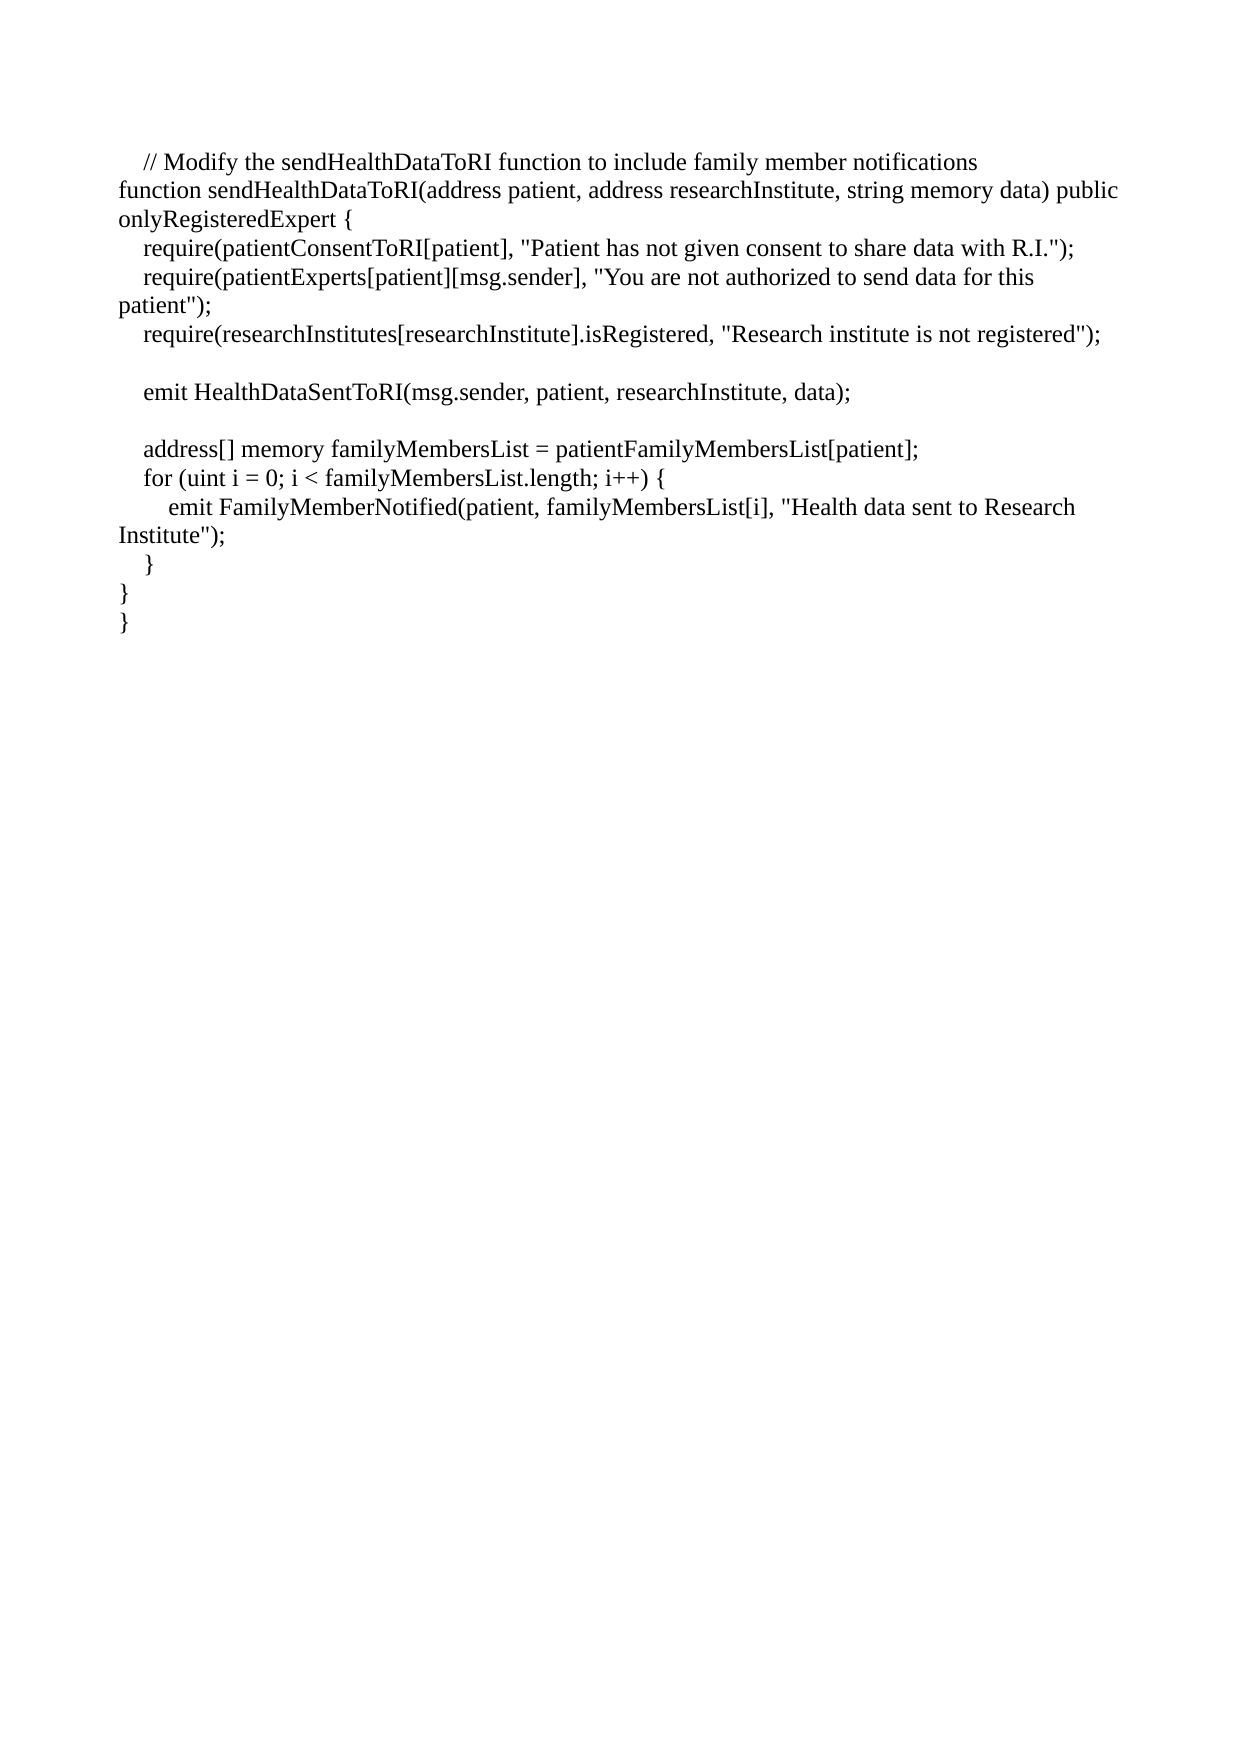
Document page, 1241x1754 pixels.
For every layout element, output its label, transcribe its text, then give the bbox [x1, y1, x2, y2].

text function sendHealthDataToRI(address patient, address researchInstitute, string memory data) public onlyRegisteredExpert { [118, 176, 1122, 233]
text require(researchInstitutes[researchInstitute].isRegistered, "Research institute is not registered"); [118, 319, 1122, 348]
text address[] memory familyMembersList = patientFamilyMembersList[patient]; [118, 434, 1122, 463]
text emit HealthDataSentToRI(msg.sender, patient, researchInstitute, data); [118, 377, 1122, 406]
text } [118, 578, 1122, 607]
text for (uint i = 0; i < familyMembersList.length; i++) { [118, 463, 1122, 492]
text } [118, 549, 1122, 578]
text emit FamilyMemberNotified(patient, familyMembersList[i], "Health data sent to Research Institute"); [118, 492, 1122, 549]
text } [118, 607, 1122, 636]
text require(patientExperts[patient][msg.sender], "You are not authorized to send data for this patient"); [118, 262, 1122, 319]
text // Modify the sendHealthDataToRI function to include family member notifications [118, 147, 1122, 176]
text require(patientConsentToRI[patient], "Patient has not given consent to share data with R.I."); [118, 233, 1122, 262]
